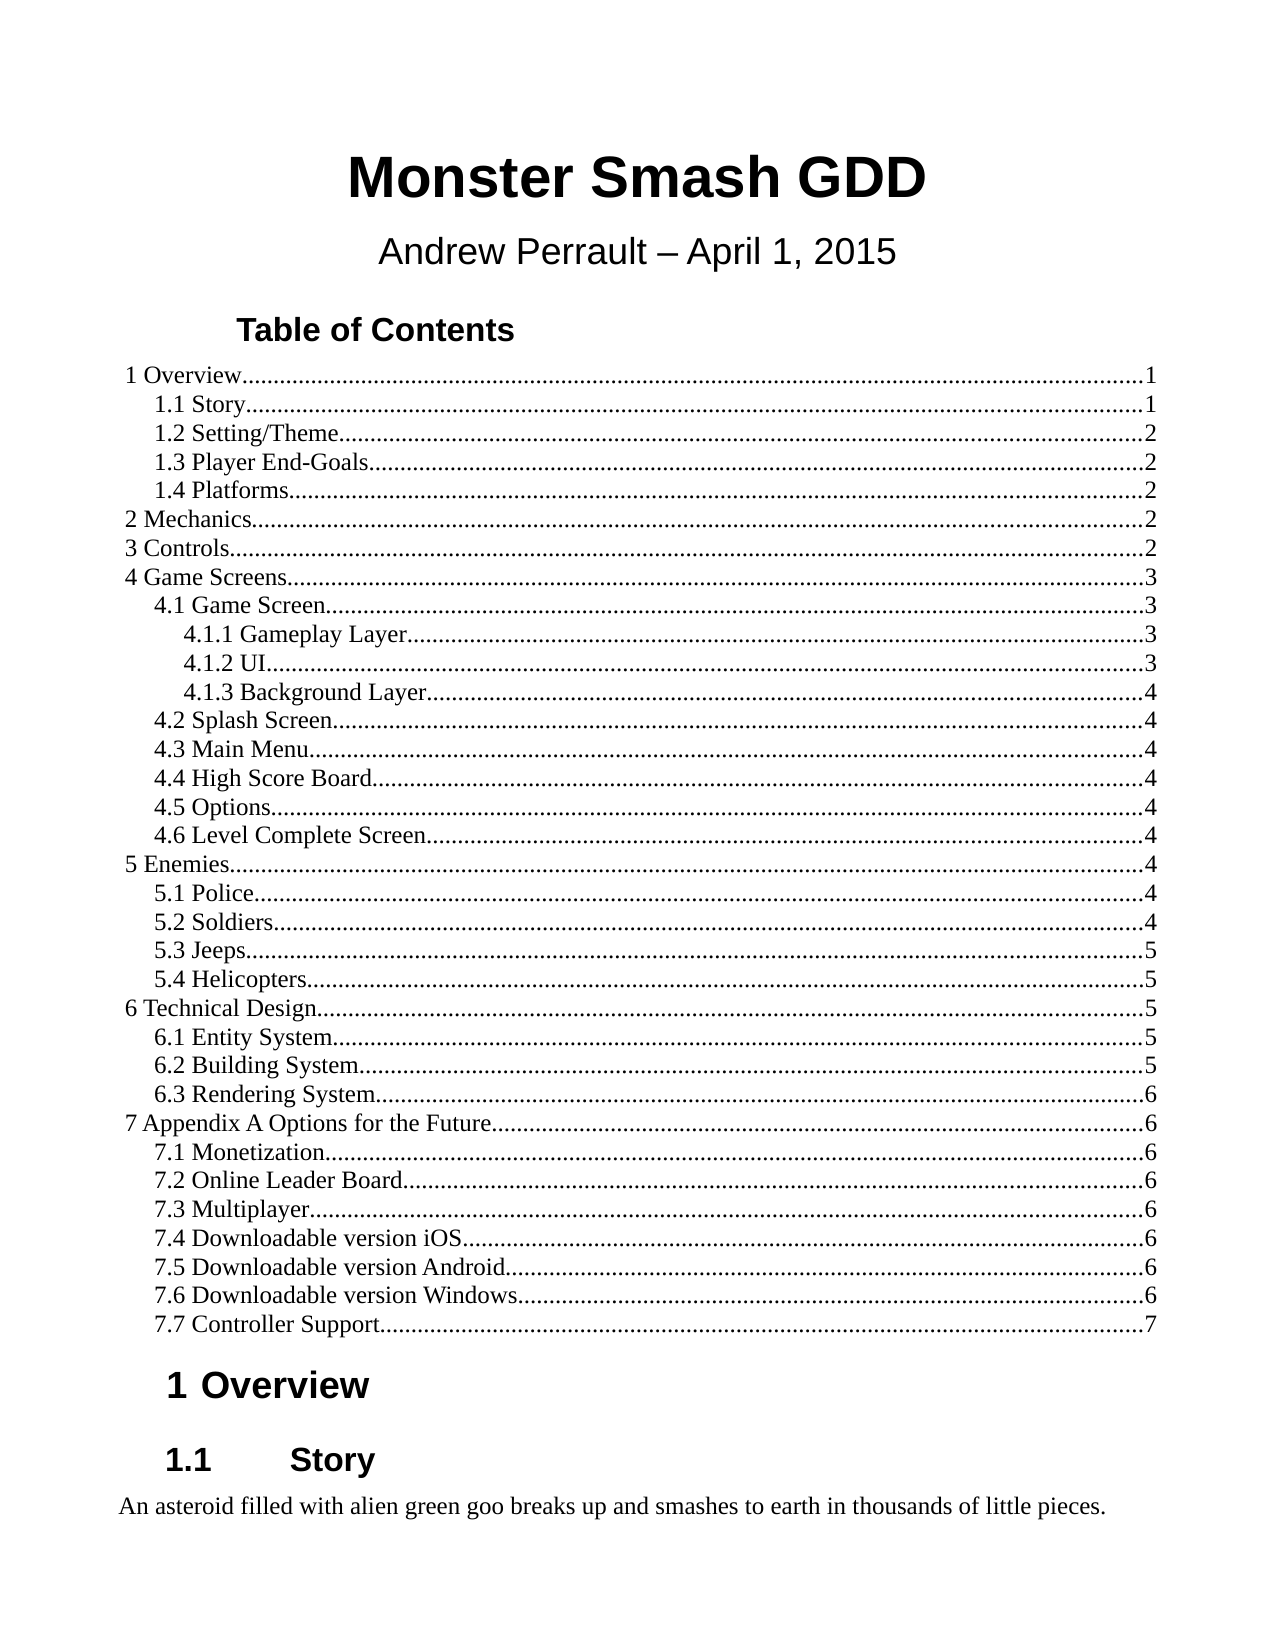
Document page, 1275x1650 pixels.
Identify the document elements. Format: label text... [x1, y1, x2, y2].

text 1.4 Platforms 2 [148, 476, 1157, 504]
text 6.1 Entity System 5 [148, 1022, 1157, 1051]
subtitle Overview [156, 1363, 1157, 1407]
subtitle Andrew Perrault – April 1, 2015 [118, 229, 1157, 272]
text 4.1.1 Gameplay Layer 3 [177, 619, 1157, 648]
text 1 Overview 1 [118, 361, 1157, 389]
text 7.5 Downloadable version Android 6 [148, 1252, 1157, 1281]
text 4.5 Options 4 [148, 792, 1157, 821]
text 7.7 Controller Support 7 [148, 1309, 1157, 1338]
text 7.2 Online Leader Board 6 [148, 1166, 1157, 1194]
subtitle Table of Contents [236, 309, 1157, 348]
text 4.1.2 UI 3 [177, 648, 1157, 677]
text 6 Technical Design 5 [118, 993, 1157, 1022]
text 5.3 Jeeps 5 [148, 936, 1157, 964]
text 2 Mechanics 2 [118, 504, 1157, 533]
text 6.3 Rendering System 6 [148, 1079, 1157, 1108]
text 7.6 Downloadable version Windows 6 [148, 1281, 1157, 1309]
text 7.1 Monetization 6 [148, 1137, 1157, 1166]
text 5.2 Soldiers 4 [148, 907, 1157, 936]
text 5 Enemies 4 [118, 849, 1157, 878]
text 4.1 Game Screen 3 [148, 591, 1157, 619]
text 7 Appendix A Options for the Future 6 [118, 1108, 1157, 1137]
text 6.2 Building System 5 [148, 1051, 1157, 1079]
text 4 Game Screens 3 [118, 562, 1157, 591]
text 1.1 Story 1 [148, 389, 1157, 418]
text 5.4 Helicopters 5 [148, 964, 1157, 993]
text 5.1 Police 4 [148, 878, 1157, 907]
text 4.6 Level Complete Screen 4 [148, 821, 1157, 849]
title Monster Smash GDD [118, 143, 1157, 210]
subtitle Story [156, 1440, 1157, 1479]
text 4.2 Splash Screen 4 [148, 706, 1157, 734]
text 4.4 High Score Board 4 [148, 763, 1157, 792]
text 1.3 Player End-Goals 2 [148, 447, 1157, 476]
text An asteroid filled with alien green goo breaks up and smashes to earth in thousands of little pieces. [118, 1491, 1157, 1520]
text 1.2 Setting/Theme 2 [148, 418, 1157, 447]
text 7.3 Multiplayer 6 [148, 1194, 1157, 1223]
text 3 Controls 2 [118, 533, 1157, 562]
text 4.3 Main Menu 4 [148, 734, 1157, 763]
text 7.4 Downloadable version iOS 6 [148, 1223, 1157, 1252]
text 4.1.3 Background Layer 4 [177, 677, 1157, 706]
